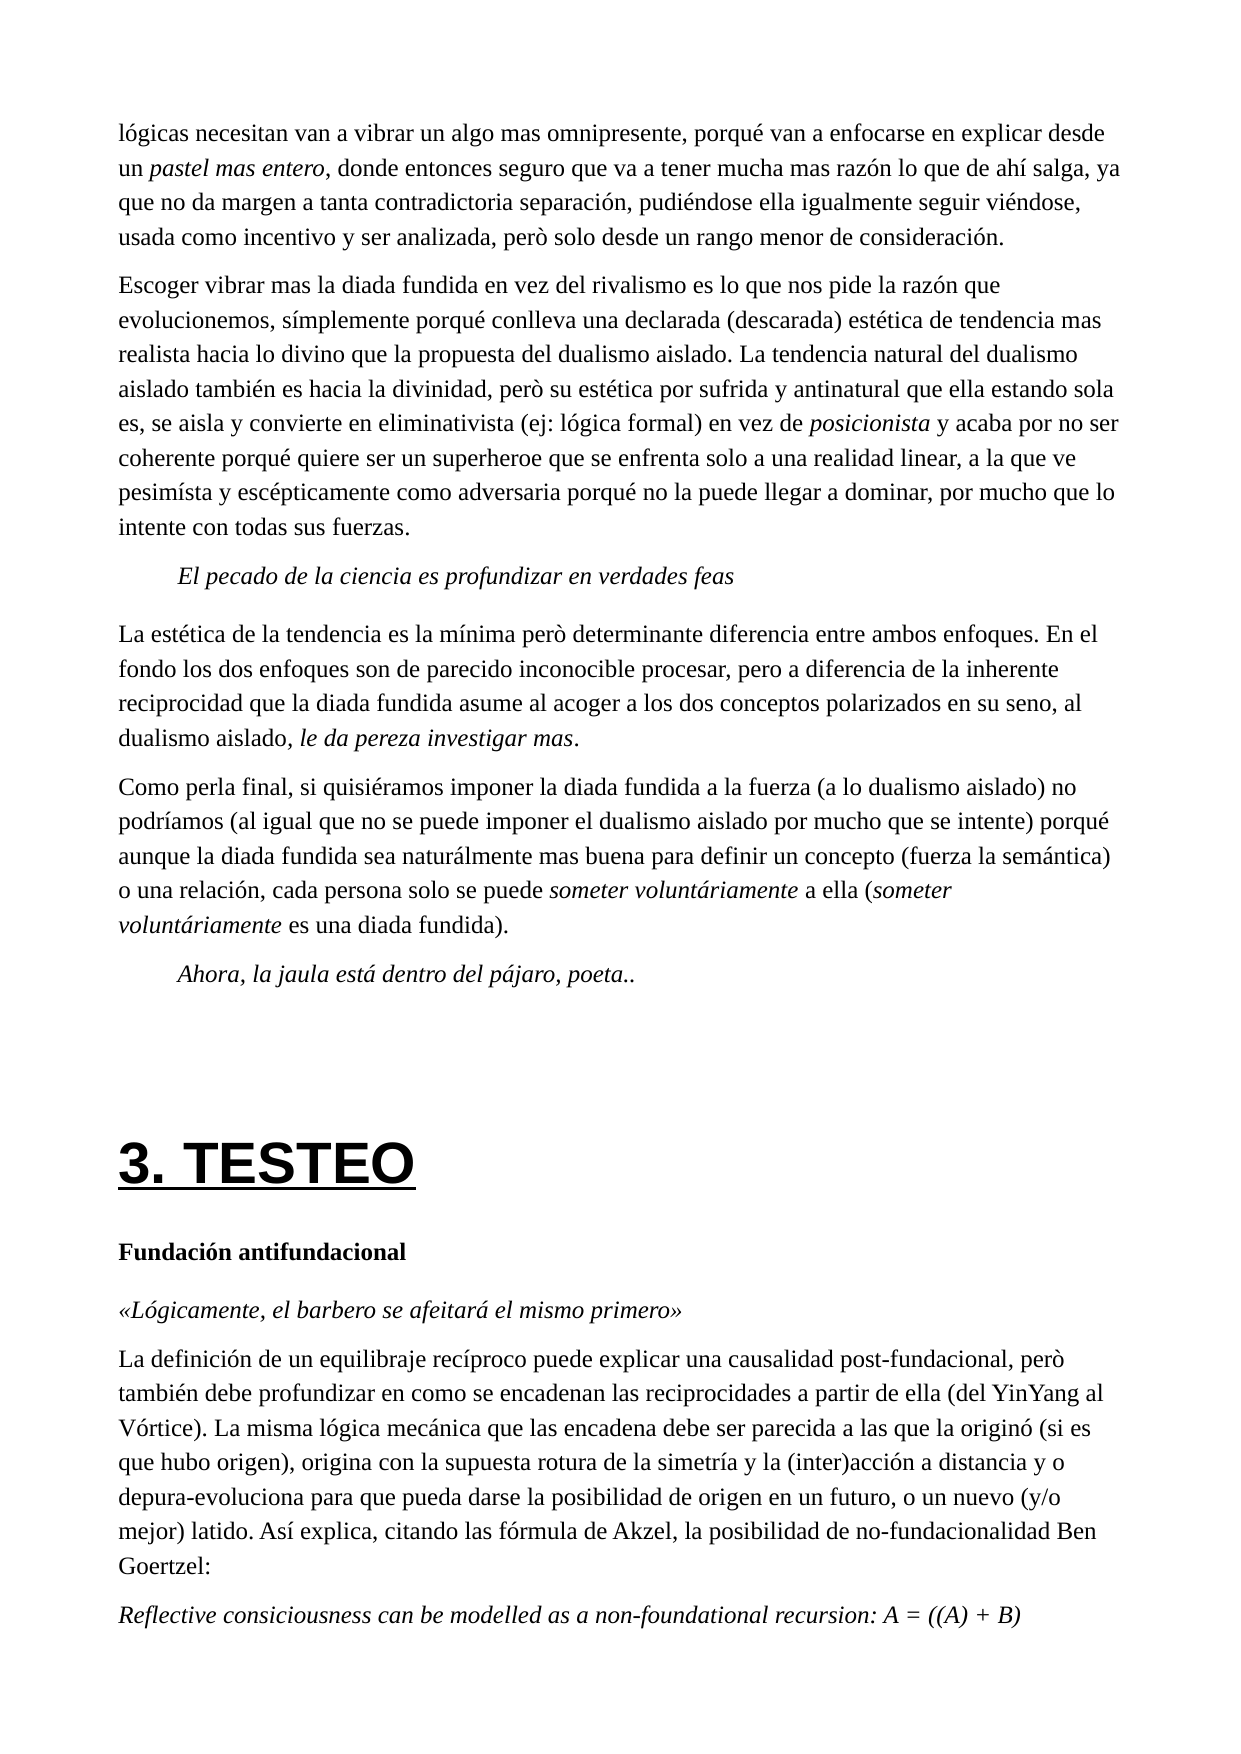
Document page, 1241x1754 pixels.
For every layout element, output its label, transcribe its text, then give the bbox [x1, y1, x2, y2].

text «Lógicamente, el barbero se afeitará el mismo primero» [118, 1295, 1122, 1323]
text Fundación antifundacional [118, 1237, 1122, 1266]
text Ahora, la jaula está dentro del pájaro, poeta.. [177, 959, 1063, 987]
text lógicas necesitan van a vibrar un algo mas omnipresente, porqué van a enfocarse en explicar desde un pastel mas entero, donde entonces seguro que va a tener mucha mas razón lo que de ahí salga, ya que no da margen a tanta contradictoria separación, pudiéndose ella igualmente seguir viéndose, usada como incentivo y ser analizada, però solo desde un rango menor de consideración. [118, 118, 1122, 250]
text Como perla final, si quisiéramos imponer la diada fundida a la fuerza (a lo dualismo aislado) no podríamos (al igual que no se puede imponer el dualismo aislado por mucho que se intente) porqué aunque la diada fundida sea naturálmente mas buena para definir un concepto (fuerza la semántica) o una relación, cada persona solo se puede someter voluntáriamente a ella (someter voluntáriamente es una diada fundida). [118, 772, 1122, 938]
text El pecado de la ciencia es profundizar en verdades feas [177, 561, 1063, 590]
text Reflective consiciousness can be modelled as a non-foundational recursion: A = ((A) + B) [118, 1600, 1122, 1628]
subtitle 3. TESTEO [118, 1129, 1122, 1196]
text Escoger vibrar mas la diada fundida en vez del rivalismo es lo que nos pide la razón que evolucionemos, símplemente porqué conlleva una declarada (descarada) estética de tendencia mas realista hacia lo divino que la propuesta del dualismo aislado. La tendencia natural del dualismo aislado también es hacia la divinidad, però su estética por sufrida y antinatural que ella estando sola es, se aisla y convierte en eliminativista (ej: lógica formal) en vez de posicionista y acaba por no ser coherente porqué quiere ser un superheroe que se enfrenta solo a una realidad linear, a la que ve pesimísta y escépticamente como adversaria porqué no la puede llegar a dominar, por mucho que lo intente con todas sus fuerzas. [118, 271, 1122, 541]
text La estética de la tendencia es la mínima però determinante diferencia entre ambos enfoques. En el fondo los dos enfoques son de parecido inconocible procesar, pero a diferencia de la inherente reciprocidad que la diada fundida asume al acoger a los dos conceptos polarizados en su seno, al dualismo aislado, le da pereza investigar mas. [118, 619, 1122, 751]
text La definición de un equilibraje recíproco puede explicar una causalidad post-fundacional, però también debe profundizar en como se encadenan las reciprocidades a partir de ella (del YinYang al Vórtice). La misma lógica mecánica que las encadena debe ser parecida a las que la originó (si es que hubo origen), origina con la supuesta rotura de la simetría y la (inter)acción a distancia y o depura-evoluciona para que pueda darse la posibilidad de origen en un futuro, o un nuevo (y/o mejor) latido. Así explica, citando las fórmula de Akzel, la posibilidad de no-fundacionalidad Ben Goertzel: [118, 1344, 1122, 1579]
